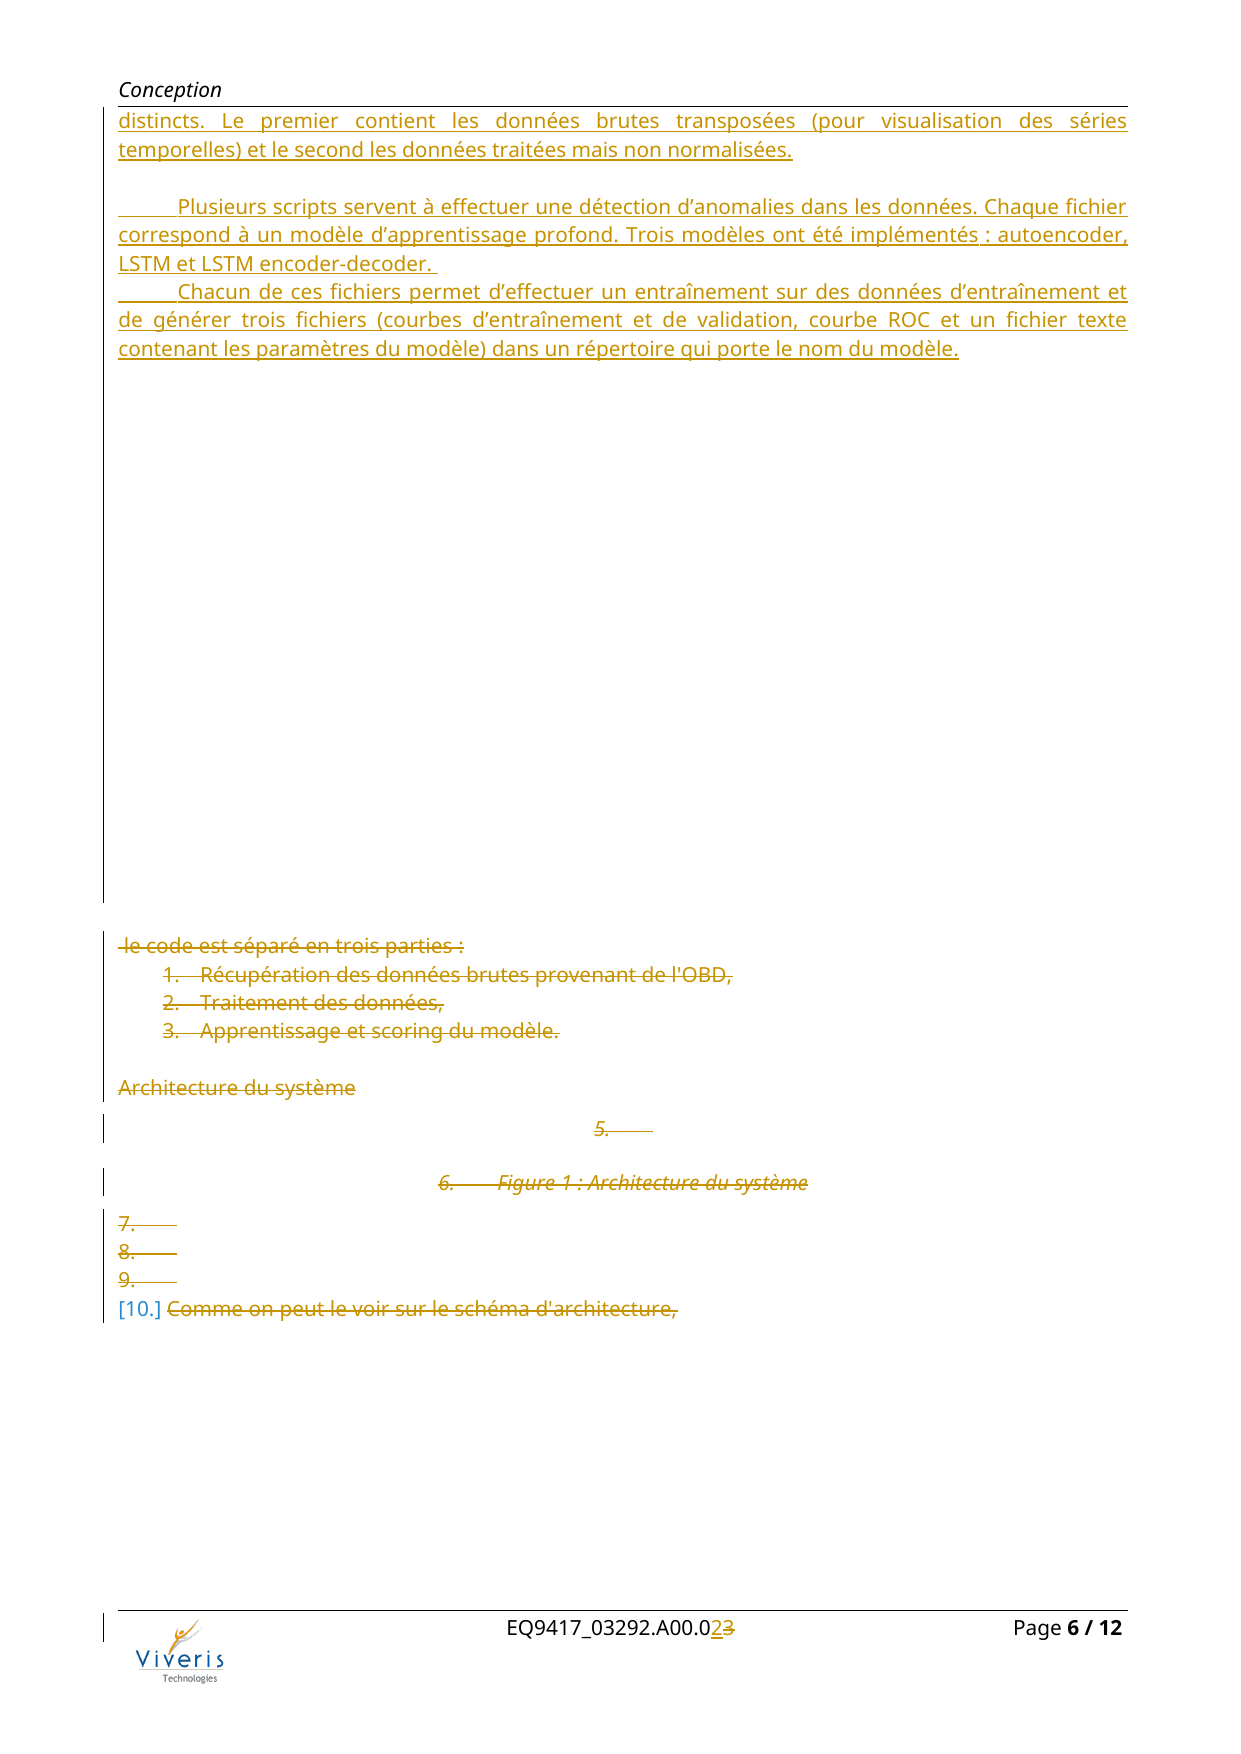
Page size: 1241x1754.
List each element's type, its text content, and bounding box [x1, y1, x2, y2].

text correspond à un modèle d’apprentissage profond. Trois modèles ont été implémentés : autoencoder, [118, 217, 1128, 244]
text LSTM et LSTM encoder-decoder. [118, 245, 1128, 277]
text contenant les paramètres du modèle) dans un répertoire qui porte le nom du modèle. [118, 331, 1128, 362]
picture [120, 1613, 238, 1687]
text de générer trois fichiers (courbes d’entraînement et de validation, courbe ROC et un fichier texte [118, 302, 1128, 330]
text Plusieurs scripts servent à effectuer une détection d’anomalies dans les données. Chaque fichier [118, 192, 1128, 216]
text Chacun de ces fichiers permet d’effectuer un entraînement sur des données d’entraînement et [118, 277, 1128, 301]
